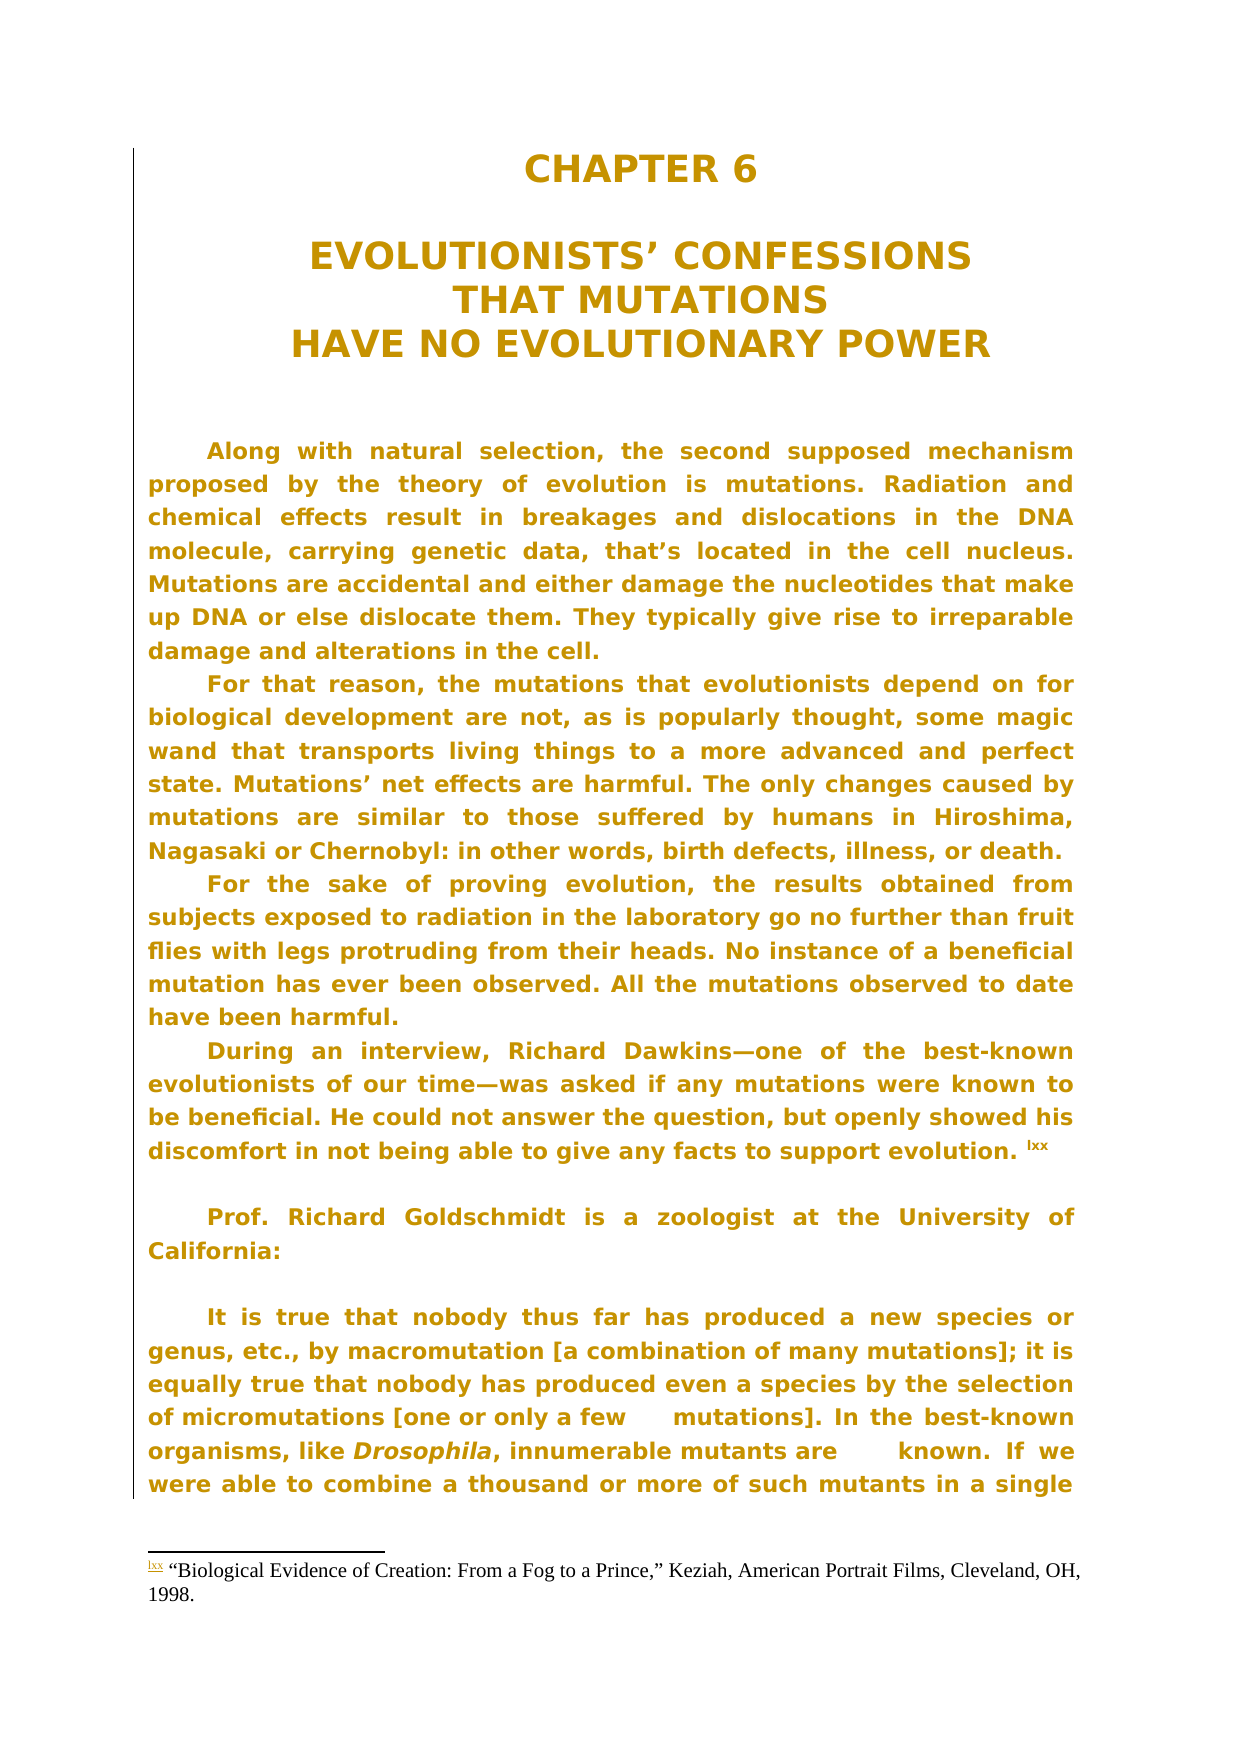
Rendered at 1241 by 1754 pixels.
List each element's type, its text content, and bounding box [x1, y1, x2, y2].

text “Biological Evidence of Creation: From a Fog to a Prince,” Keziah, American Portrait Films, Cleveland, OH, 1998. [148, 1558, 1093, 1606]
text Prof. Richard Goldschmidt is a zoologist at the University of California: [148, 1199, 1075, 1266]
text THAT MUTATIONS [148, 278, 1075, 322]
text For that reason, the mutations that evolutionists depend on for biological development are not, as is popularly thought, some magic wand that transports living things to a more advanced and perfect state. Mutations’ net effects are harmful. The only changes caused by mutations are similar to those suffered by humans in Hiroshima, Nagasaki or Chernobyl: in other words, birth defects, illness, or death. [148, 666, 1075, 866]
text CHAPTER 6 [148, 148, 1075, 191]
text During an interview, Richard Dawkins—one of the best-known evolutionists of our time—was asked if any mutations were known to be beneficial. He could not answer the question, but openly showed his discomfort in not being able to give any facts to support evolution. [148, 1032, 1075, 1166]
text It is true that nobody thus far has produced a new species or genus, etc., by macromutation [a combination of many mutations]; it is equally true that nobody has produced even a species by the selection of micromutations [one or only a few mutations]. In the best-known organisms, like Drosophila, innumerable mutants are known. If we were able to combine a thousand or more of such mutants in a single [148, 1299, 1075, 1499]
text For the sake of proving evolution, the results obtained from subjects exposed to radiation in the laboratory go no further than fruit flies with legs protruding from their heads. No instance of a beneficial mutation has ever been observed. All the mutations observed to date have been harmful. [148, 866, 1075, 1032]
text HAVE NO EVOLUTIONARY POWER [148, 322, 1075, 366]
text EVOLUTIONISTS’ CONFESSIONS [148, 235, 1075, 278]
text Along with natural selection, the second supposed mechanism proposed by the theory of evolution is mutations. Radiation and chemical effects result in breakages and dislocations in the DNA molecule, carrying genetic data, that’s located in the cell nucleus. Mutations are accidental and either damage the nucleotides that make up DNA or else dislocate them. They typically give rise to irreparable damage and alterations in the cell. [148, 432, 1075, 666]
